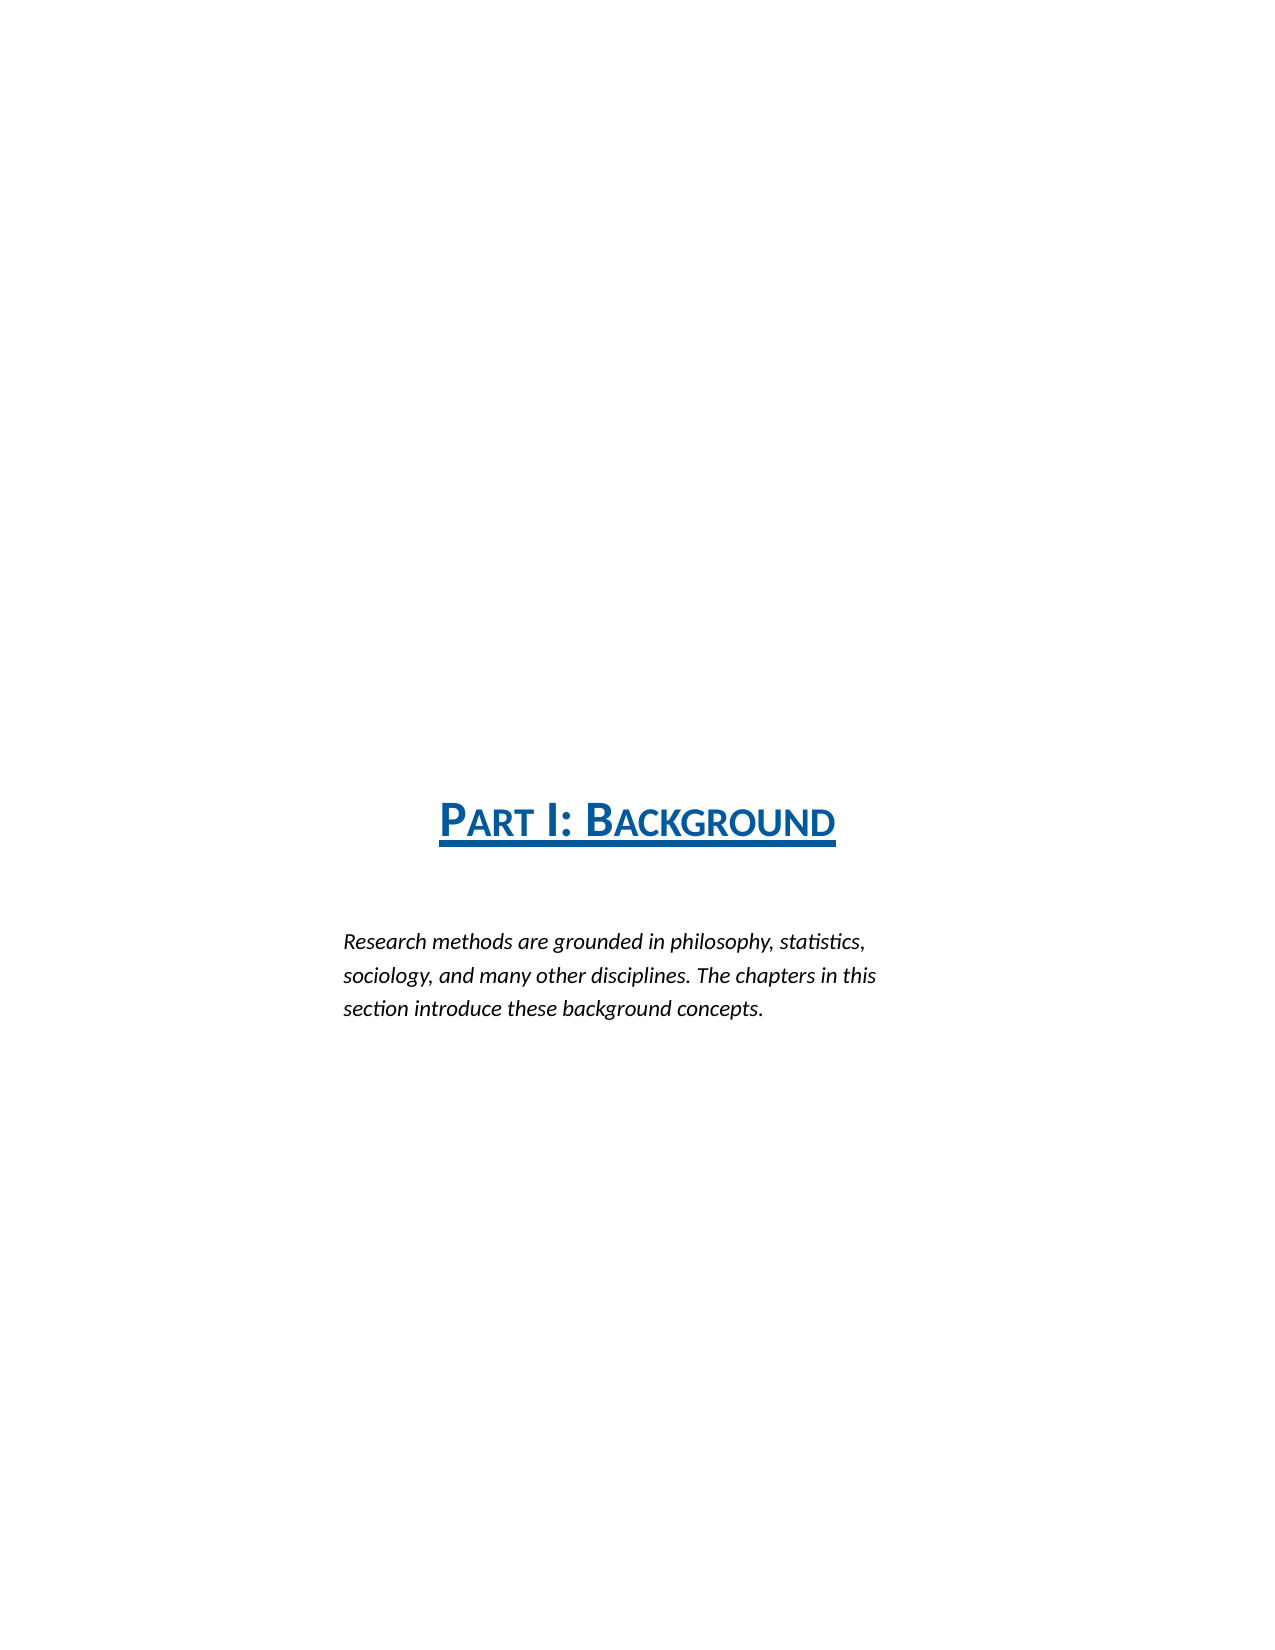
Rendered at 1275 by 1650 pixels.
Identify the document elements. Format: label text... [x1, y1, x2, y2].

text Research methods are grounded in philosophy, statistics, sociology, and many other disciplines. The chapters in this section introduce these background concepts. [343, 927, 932, 1023]
subtitle Part I: Background [118, 784, 1157, 852]
